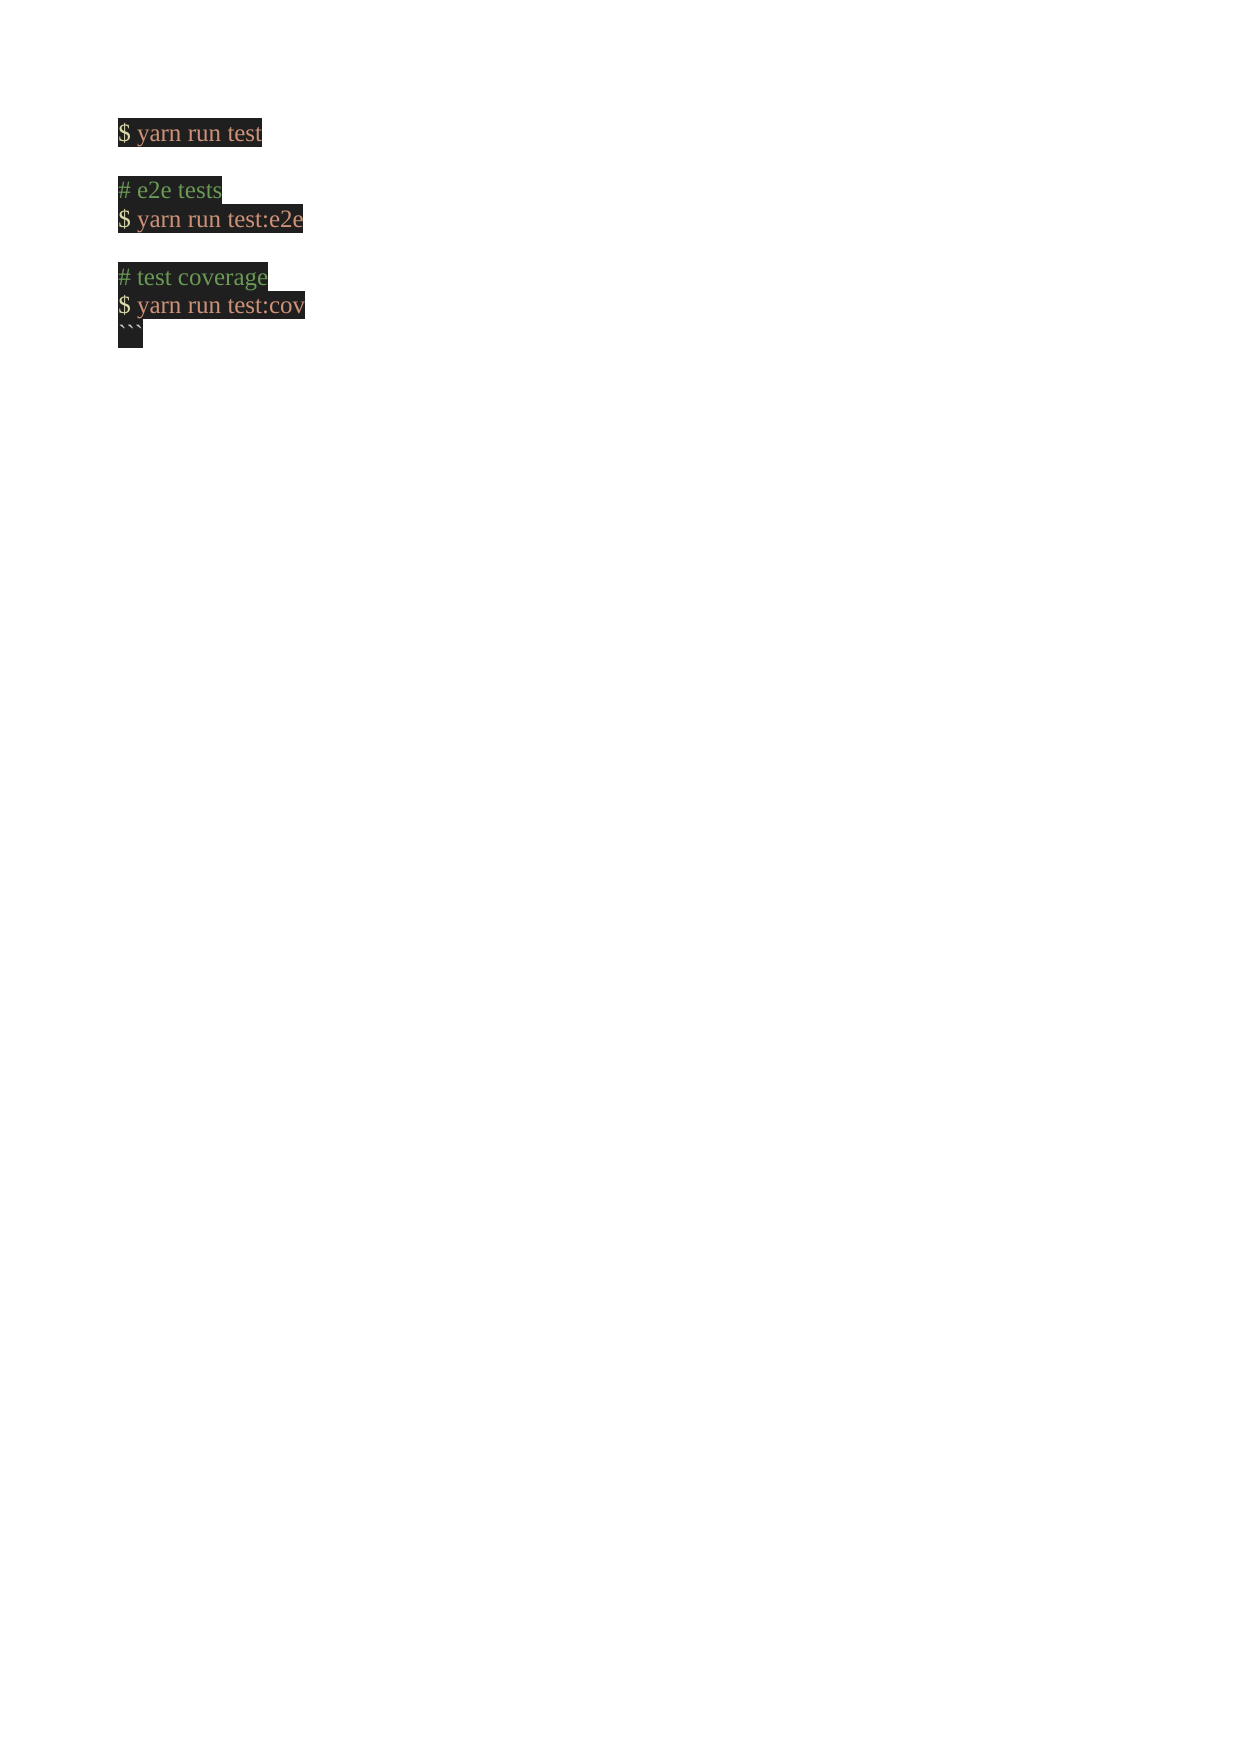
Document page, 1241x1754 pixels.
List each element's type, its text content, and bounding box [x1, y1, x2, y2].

text # test coverage [118, 262, 1122, 291]
text $ yarn run test [118, 118, 1122, 147]
text ``` [118, 319, 1122, 348]
text $ yarn run test:e2e [118, 204, 1122, 233]
text # e2e tests [118, 176, 1122, 204]
text $ yarn run test:cov [118, 291, 1122, 319]
